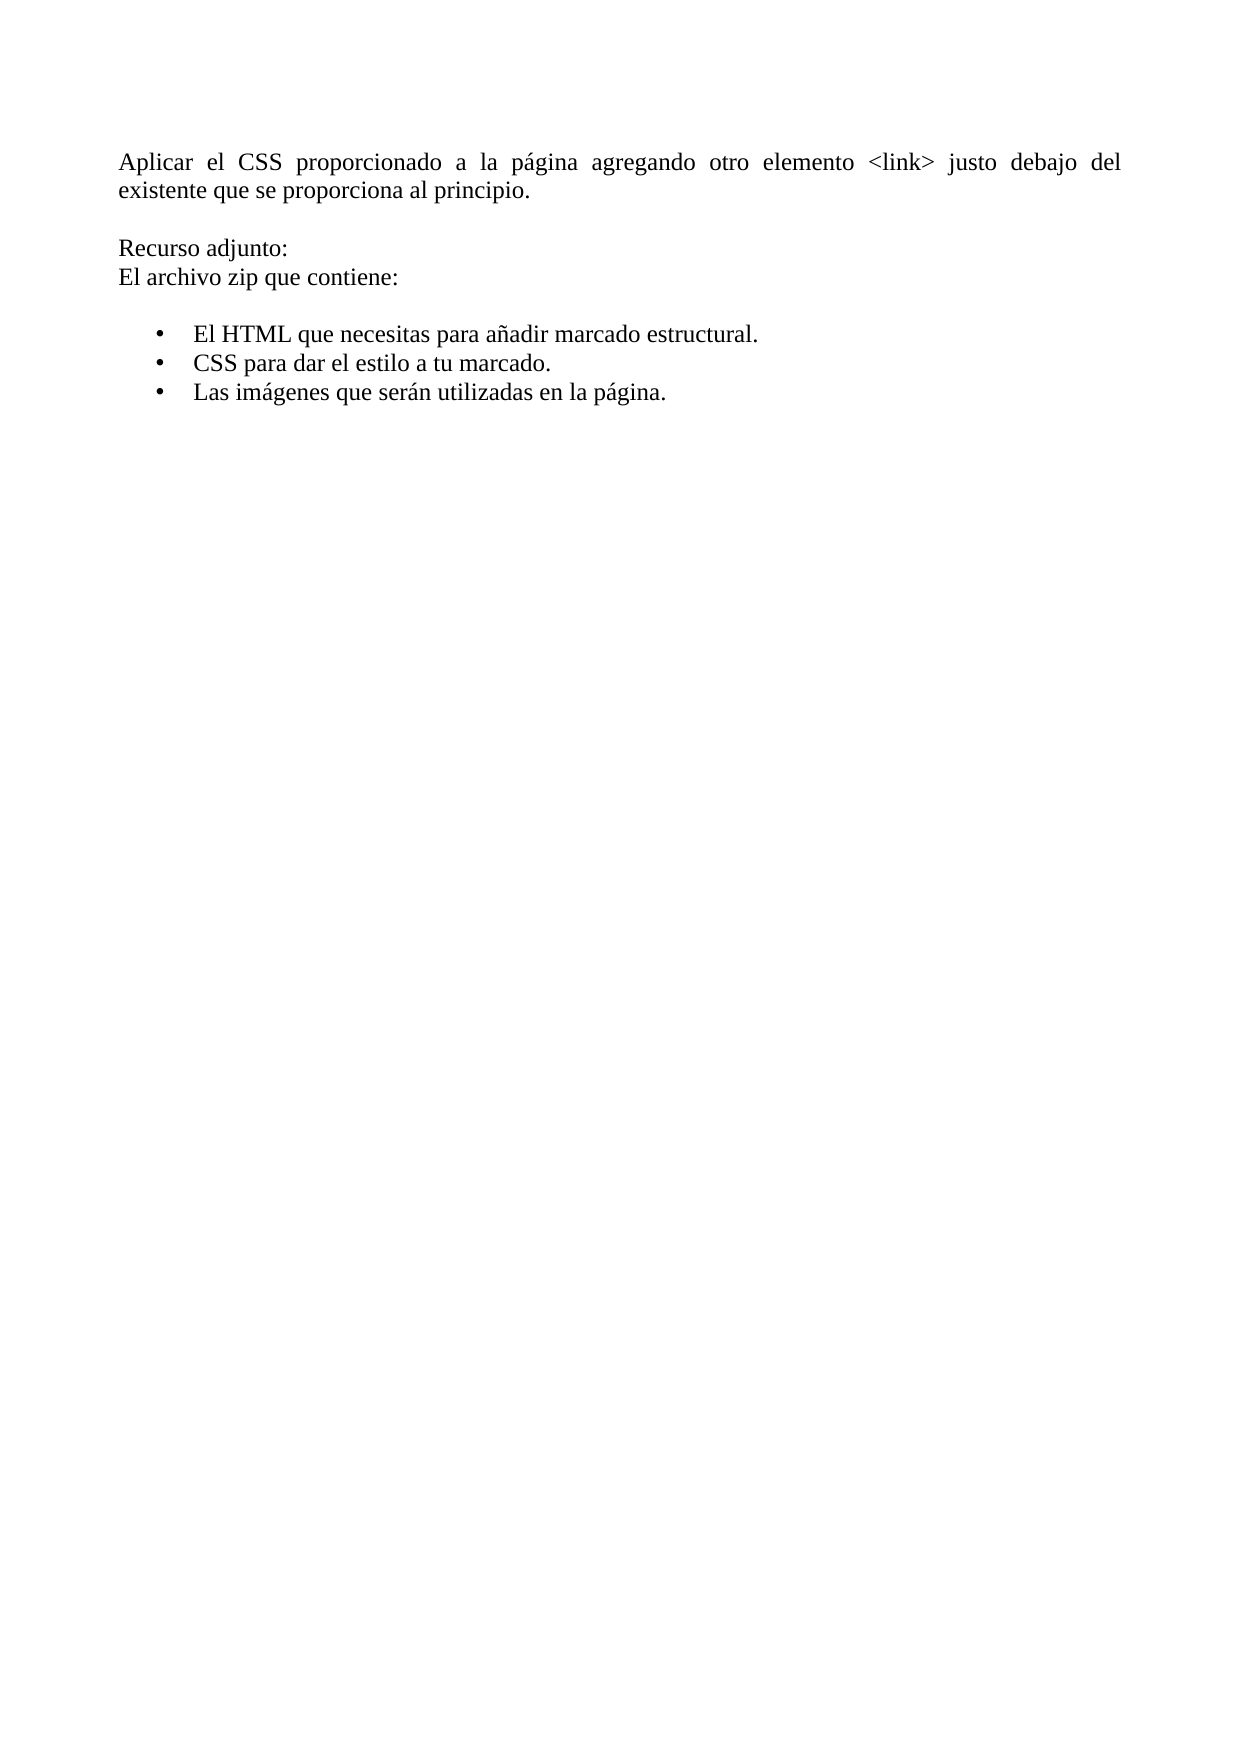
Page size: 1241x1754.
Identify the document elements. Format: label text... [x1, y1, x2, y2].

list El HTML que necesitas para añadir marcado estructural. [156, 319, 1122, 348]
text Recurso adjunto: [118, 233, 1122, 262]
text Aplicar el CSS proporcionado a la página agregando otro elemento <link> justo debajo del existente que se proporciona al principio. [118, 147, 1122, 204]
list Las imágenes que serán utilizadas en la página. [156, 377, 1122, 406]
text El archivo zip que contiene: [118, 262, 1122, 291]
list CSS para dar el estilo a tu marcado. [156, 348, 1122, 377]
